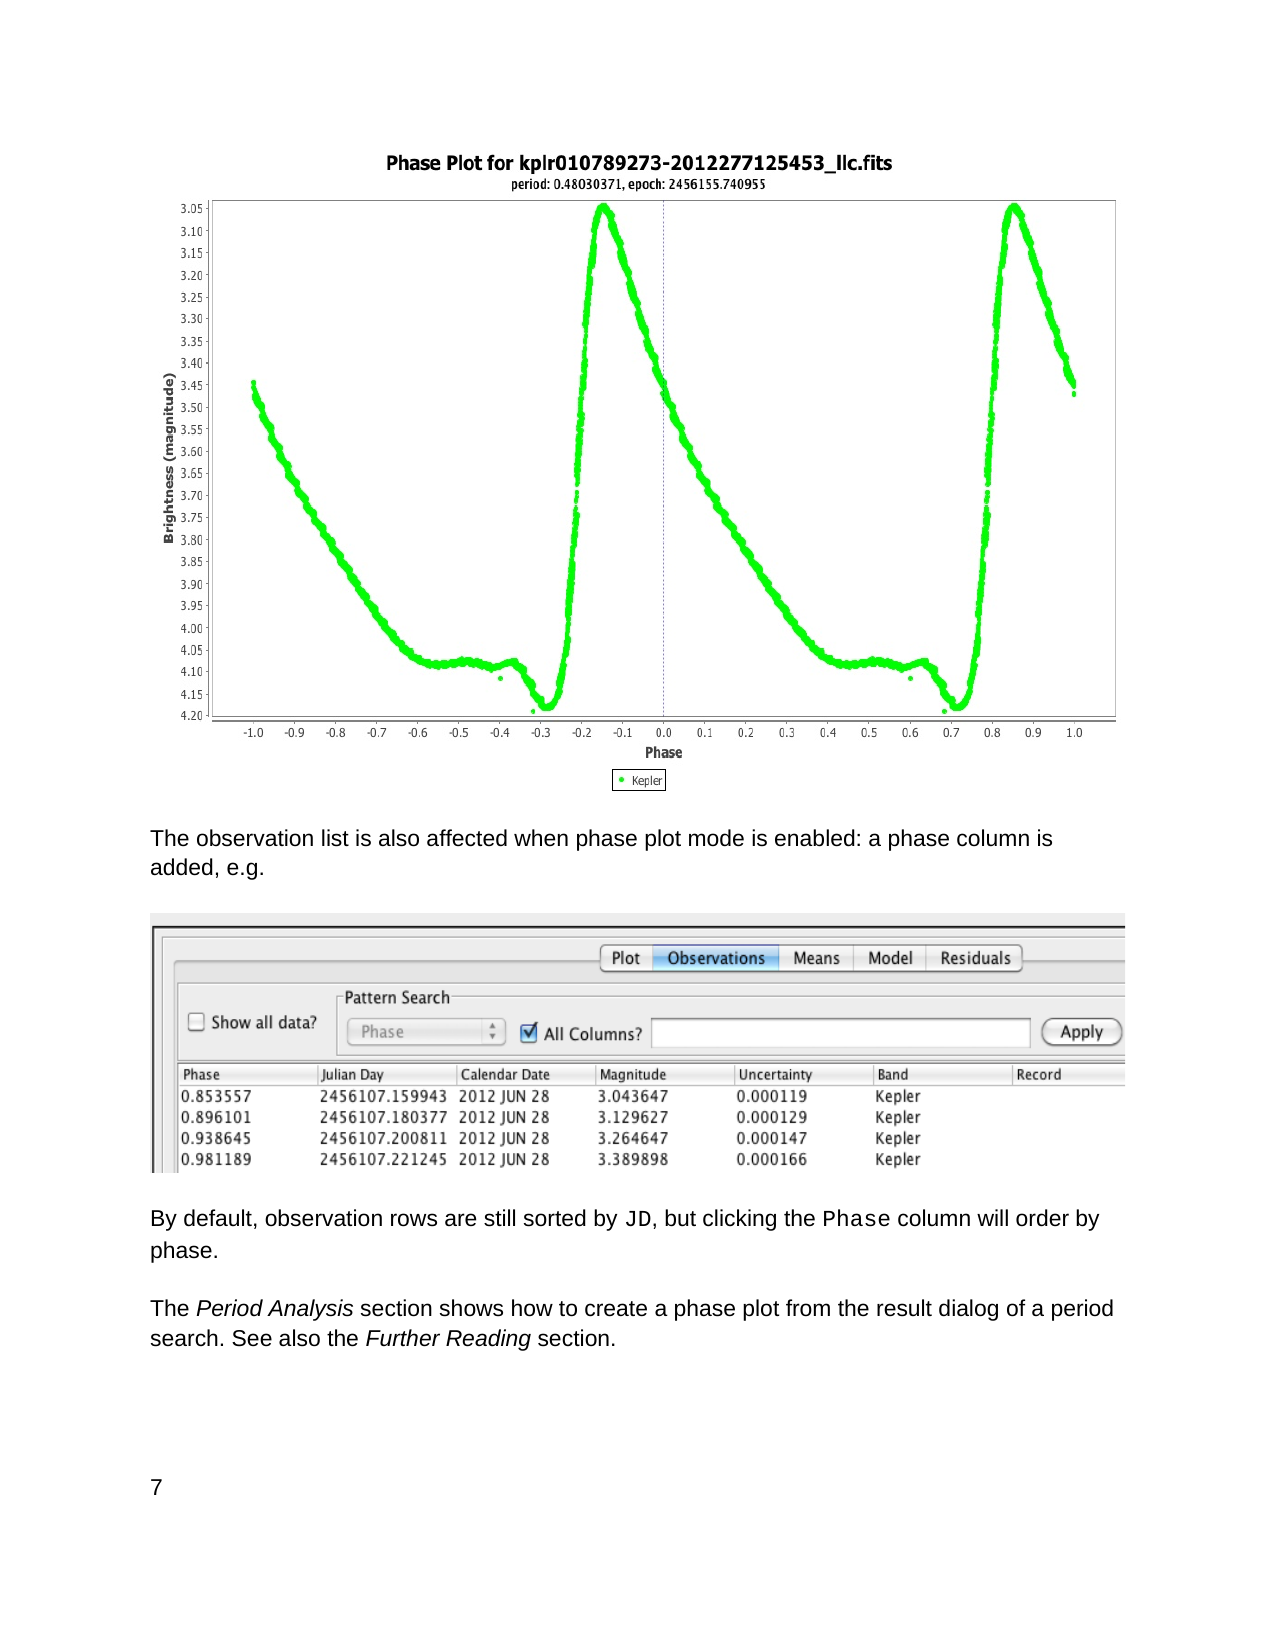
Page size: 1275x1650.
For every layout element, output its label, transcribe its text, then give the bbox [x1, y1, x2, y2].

picture [150, 150, 1125, 793]
text By default, observation rows are still sorted by JD, but clicking the Phase column will order by phase. [150, 1206, 1125, 1263]
picture [150, 913, 1125, 1173]
text The Period Analysis section shows how to create a phase plot from the result dialog of a period search. See also the Further Reading section. [150, 1296, 1125, 1351]
text The observation list is also affected when phase plot mode is enabled: a phase column is added, e.g. [150, 825, 1125, 880]
